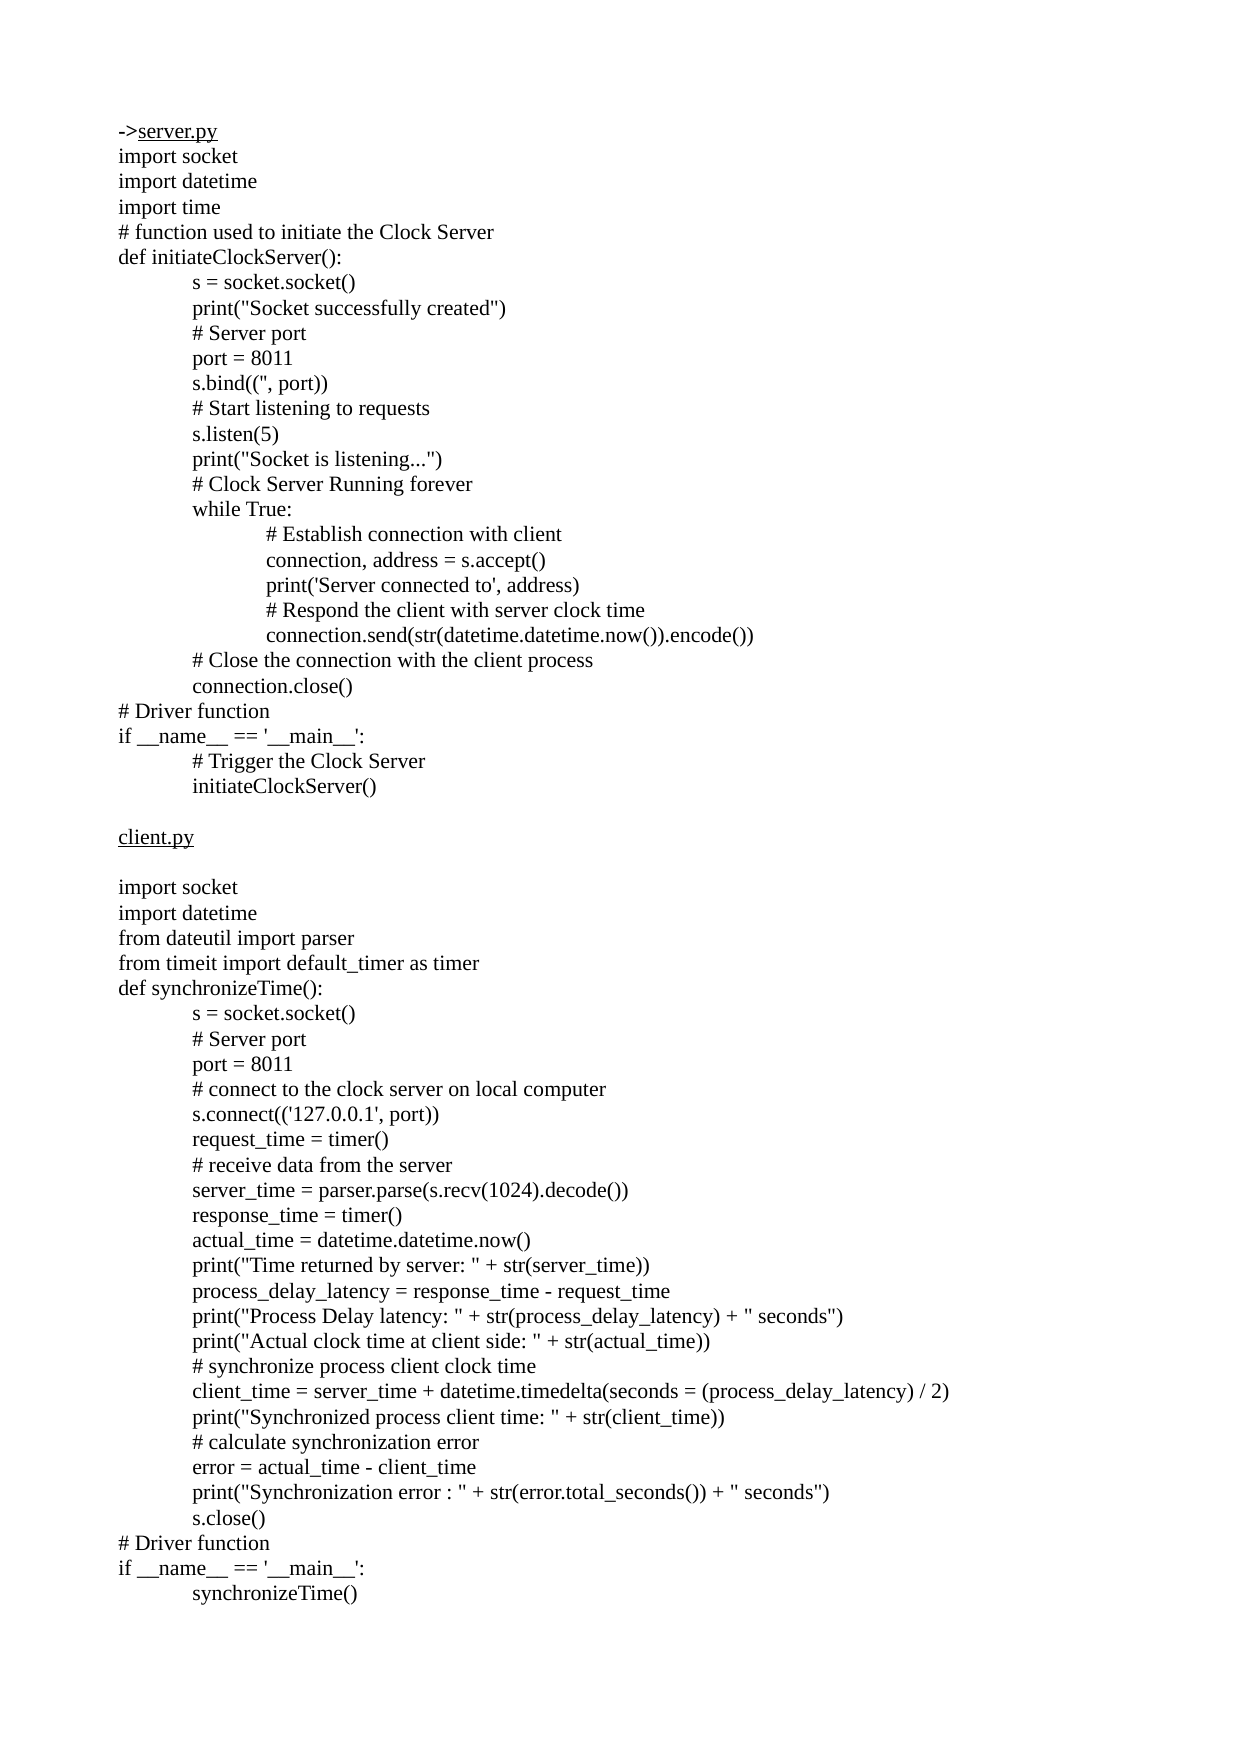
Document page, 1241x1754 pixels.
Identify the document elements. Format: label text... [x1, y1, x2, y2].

text ->server.py [118, 118, 1122, 143]
text s = socket.socket() [118, 269, 1122, 294]
text print('Server connected to', address) [118, 572, 1122, 597]
text s = socket.socket() [118, 1000, 1122, 1026]
text import socket [118, 874, 1122, 899]
text import time [118, 194, 1122, 219]
text print("Synchronization error : " + str(error.total_seconds()) + " seconds") [118, 1479, 1122, 1504]
text from timeit import default_timer as timer [118, 950, 1122, 975]
text error = actual_time - client_time [118, 1454, 1122, 1479]
text process_delay_latency = response_time - request_time [118, 1278, 1122, 1303]
text server_time = parser.parse(s.recv(1024).decode()) [118, 1177, 1122, 1202]
text # connect to the clock server on local computer [118, 1076, 1122, 1101]
text if __name__ == '__main__': [118, 723, 1122, 748]
text print("Socket is listening...") [118, 446, 1122, 471]
text s.bind(('', port)) [118, 370, 1122, 395]
text # Server port [118, 1026, 1122, 1051]
text connection.send(str(datetime.datetime.now()).encode()) [118, 622, 1122, 647]
text import datetime [118, 899, 1122, 925]
text connection.close() [118, 673, 1122, 698]
text port = 8011 [118, 345, 1122, 370]
text print("Synchronized process client time: " + str(client_time)) [118, 1404, 1122, 1429]
text # Clock Server Running forever [118, 471, 1122, 496]
text s.listen(5) [118, 421, 1122, 446]
text # function used to initiate the Clock Server [118, 219, 1122, 244]
text print("Socket successfully created") [118, 294, 1122, 320]
text def initiateClockServer(): [118, 244, 1122, 269]
text # Driver function [118, 1530, 1122, 1555]
text # Driver function [118, 698, 1122, 723]
text while True: [118, 496, 1122, 521]
text # Server port [118, 320, 1122, 345]
text s.close() [118, 1504, 1122, 1530]
text request_time = timer() [118, 1126, 1122, 1152]
text # Establish connection with client [118, 521, 1122, 547]
text # Respond the client with server clock time [118, 597, 1122, 622]
text port = 8011 [118, 1051, 1122, 1076]
text client.py [118, 824, 1122, 849]
text initiateClockServer() [118, 773, 1122, 799]
text print("Actual clock time at client side: " + str(actual_time)) [118, 1328, 1122, 1353]
text # synchronize process client clock time [118, 1353, 1122, 1378]
text synchronizeTime() [118, 1580, 1122, 1605]
text # Start listening to requests [118, 395, 1122, 421]
text # calculate synchronization error [118, 1429, 1122, 1454]
text response_time = timer() [118, 1202, 1122, 1227]
text import socket [118, 143, 1122, 168]
text # Close the connection with the client process [118, 647, 1122, 673]
text print("Process Delay latency: " + str(process_delay_latency) + " seconds") [118, 1303, 1122, 1328]
text def synchronizeTime(): [118, 975, 1122, 1000]
text actual_time = datetime.datetime.now() [118, 1227, 1122, 1252]
text connection, address = s.accept() [118, 547, 1122, 572]
text # Trigger the Clock Server [118, 748, 1122, 773]
text client_time = server_time + datetime.timedelta(seconds = (process_delay_latency) / 2) [118, 1378, 1122, 1404]
text import datetime [118, 168, 1122, 194]
text # receive data from the server [118, 1152, 1122, 1177]
text from dateutil import parser [118, 925, 1122, 950]
text if __name__ == '__main__': [118, 1555, 1122, 1580]
text print("Time returned by server: " + str(server_time)) [118, 1252, 1122, 1278]
text s.connect(('127.0.0.1', port)) [118, 1101, 1122, 1126]
